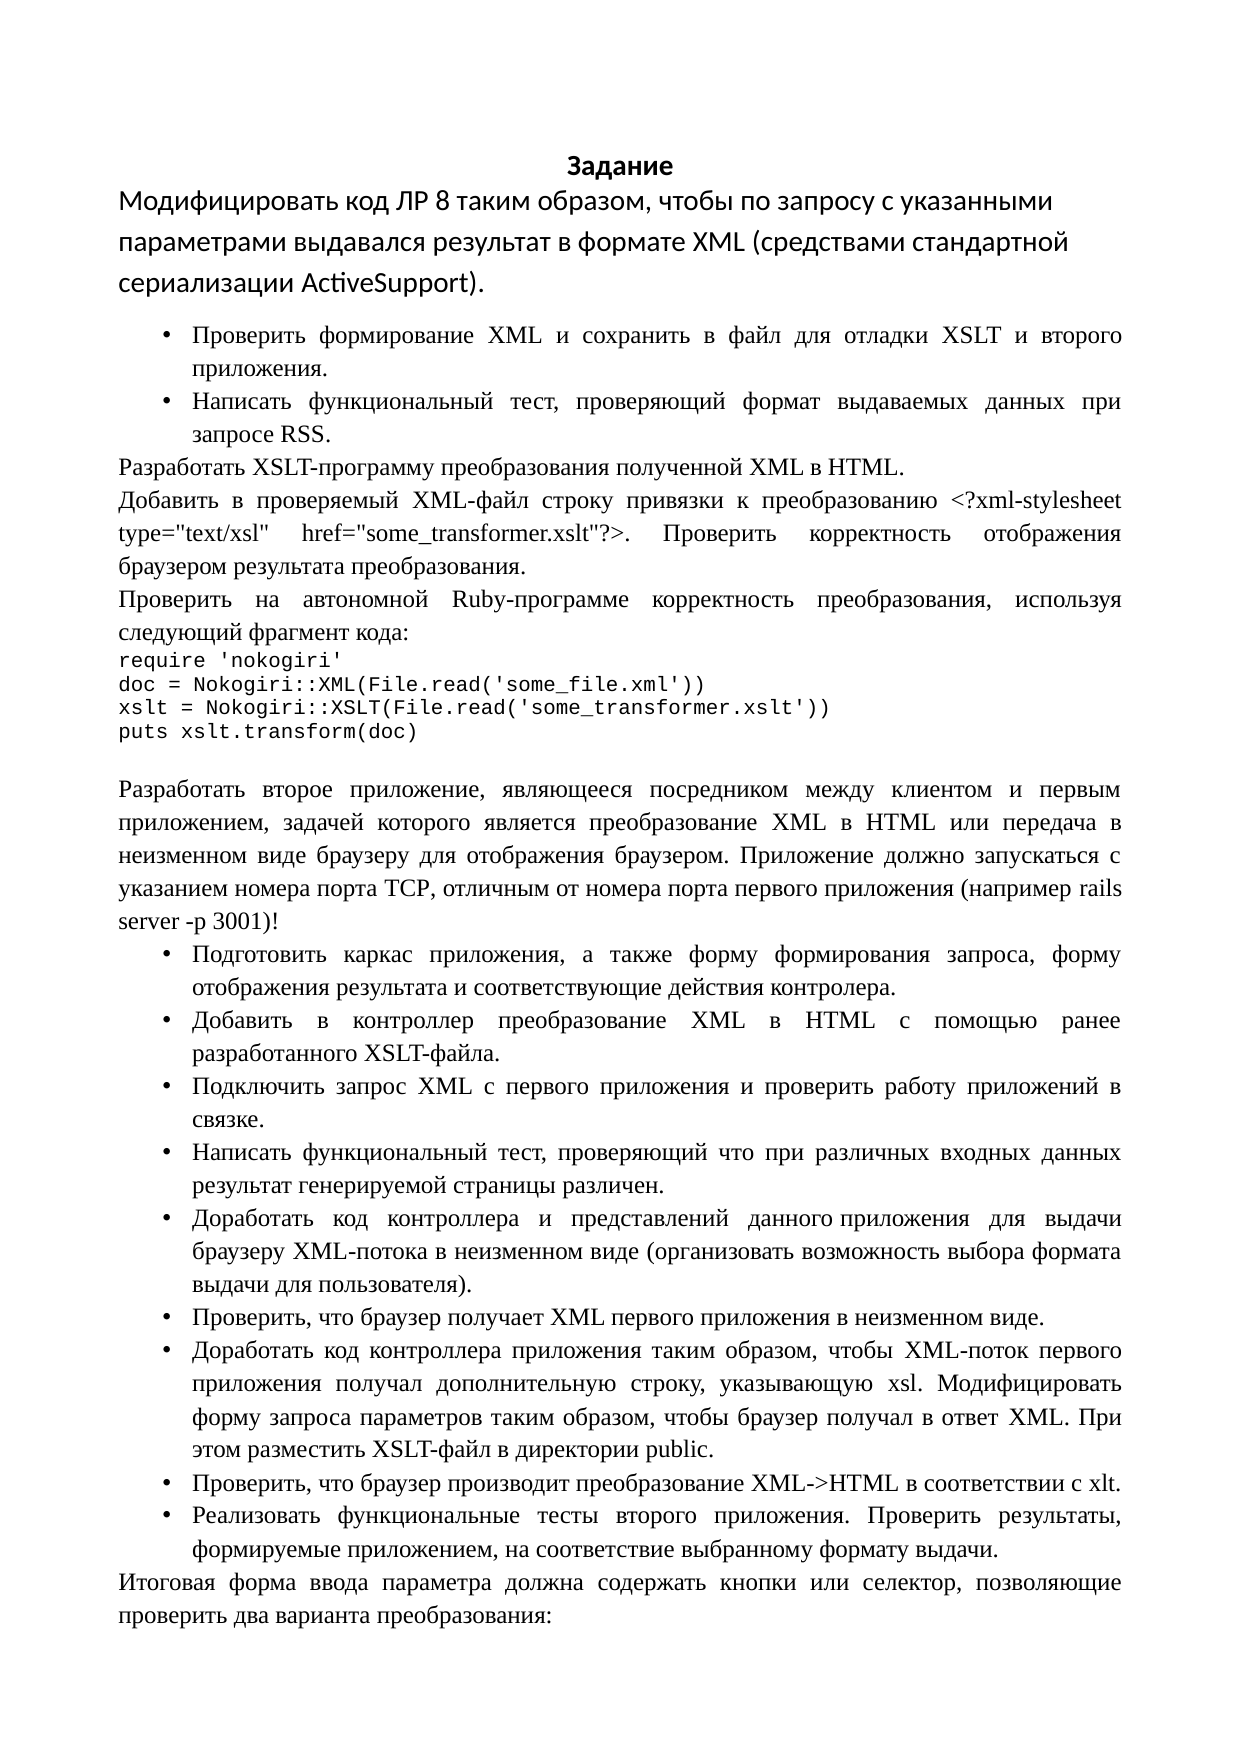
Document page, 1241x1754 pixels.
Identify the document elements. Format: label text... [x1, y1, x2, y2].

list Написать функциональный тест, проверяющий формат выдаваемых данных при запросе RSS. [162, 386, 1122, 448]
list Добавить в контроллер преобразование XML в HTML с помощью ранее разработанного XSLT-файла. [162, 1005, 1122, 1067]
text xslt = Nokogiri::XSLT(File.read('some_transformer.xslt')) [118, 697, 1122, 721]
text Проверить на автономной Ruby-программе корректность преобразования, используя следующий фрагмент кода: [118, 584, 1122, 646]
list Проверить, что браузер производит преобразование XML->HTML в соответствии с xlt. [162, 1468, 1122, 1496]
list Проверить формирование XML и сохранить в файл для отладки XSLT и второго приложения. [162, 320, 1122, 382]
list Реализовать функциональные тесты второго приложения. Проверить результаты, формируемые приложением, на соответствие выбранному формату выдачи. [162, 1501, 1122, 1562]
text doc = Nokogiri::XML(File.read('some_file.xml')) [118, 674, 1122, 697]
text Итоговая форма ввода параметра должна содержать кнопки или селектор, позволяющие проверить два варианта преобразования: [118, 1567, 1122, 1628]
text Модифицировать код ЛР 8 таким образом, чтобы по запросу с указанными параметрами выдавался результат в формате XML (средствами стандартной сериализации ActiveSupport). [118, 182, 1122, 300]
text require 'nokogiri' [118, 650, 1122, 674]
text Разработать XSLT-программу преобразования полученной XML в HTML. [118, 452, 1122, 481]
list Подключить запрос XML с первого приложения и проверить работу приложений в связке. [162, 1071, 1122, 1133]
list Доработать код контроллера и представлений данного приложения для выдачи браузеру XML-потока в неизменном виде (организовать возможность выбора формата выдачи для пользователя). [162, 1203, 1122, 1298]
text puts xslt.transform(doc) [118, 721, 1122, 745]
list Доработать код контроллера приложения таким образом, чтобы XML-поток первого приложения получал дополнительную строку, указывающую xsl. Модифицировать форму запроса параметров таким образом, чтобы браузер получал в ответ XML. При этом разместить XSLT-файл в директории public. [162, 1336, 1122, 1463]
text Разработать второе приложение, являющееся посредником между клиентом и первым приложением, задачей которого является преобразование XML в HTML или передача в неизменном виде браузеру для отображения браузером. Приложение должно запускаться с указанием номера порта TCP, отличным от номера порта первого приложения (например rails server -p 3001)! [118, 774, 1122, 935]
list Написать функциональный тест, проверяющий что при различных входных данных результат генерируемой страницы различен. [162, 1137, 1122, 1199]
list Подготовить каркас приложения, а также форму формирования запроса, форму отображения результата и соответствующие действия контролера. [162, 939, 1122, 1001]
text Задание [118, 147, 1122, 182]
text Добавить в проверяемый XML-файл строку привязки к преобразованию <?xml-stylesheet type="text/xsl" href="some_transformer.xslt"?>. Проверить корректность отображения браузером результата преобразования. [118, 485, 1122, 580]
list Проверить, что браузер получает XML первого приложения в неизменном виде. [162, 1302, 1122, 1331]
